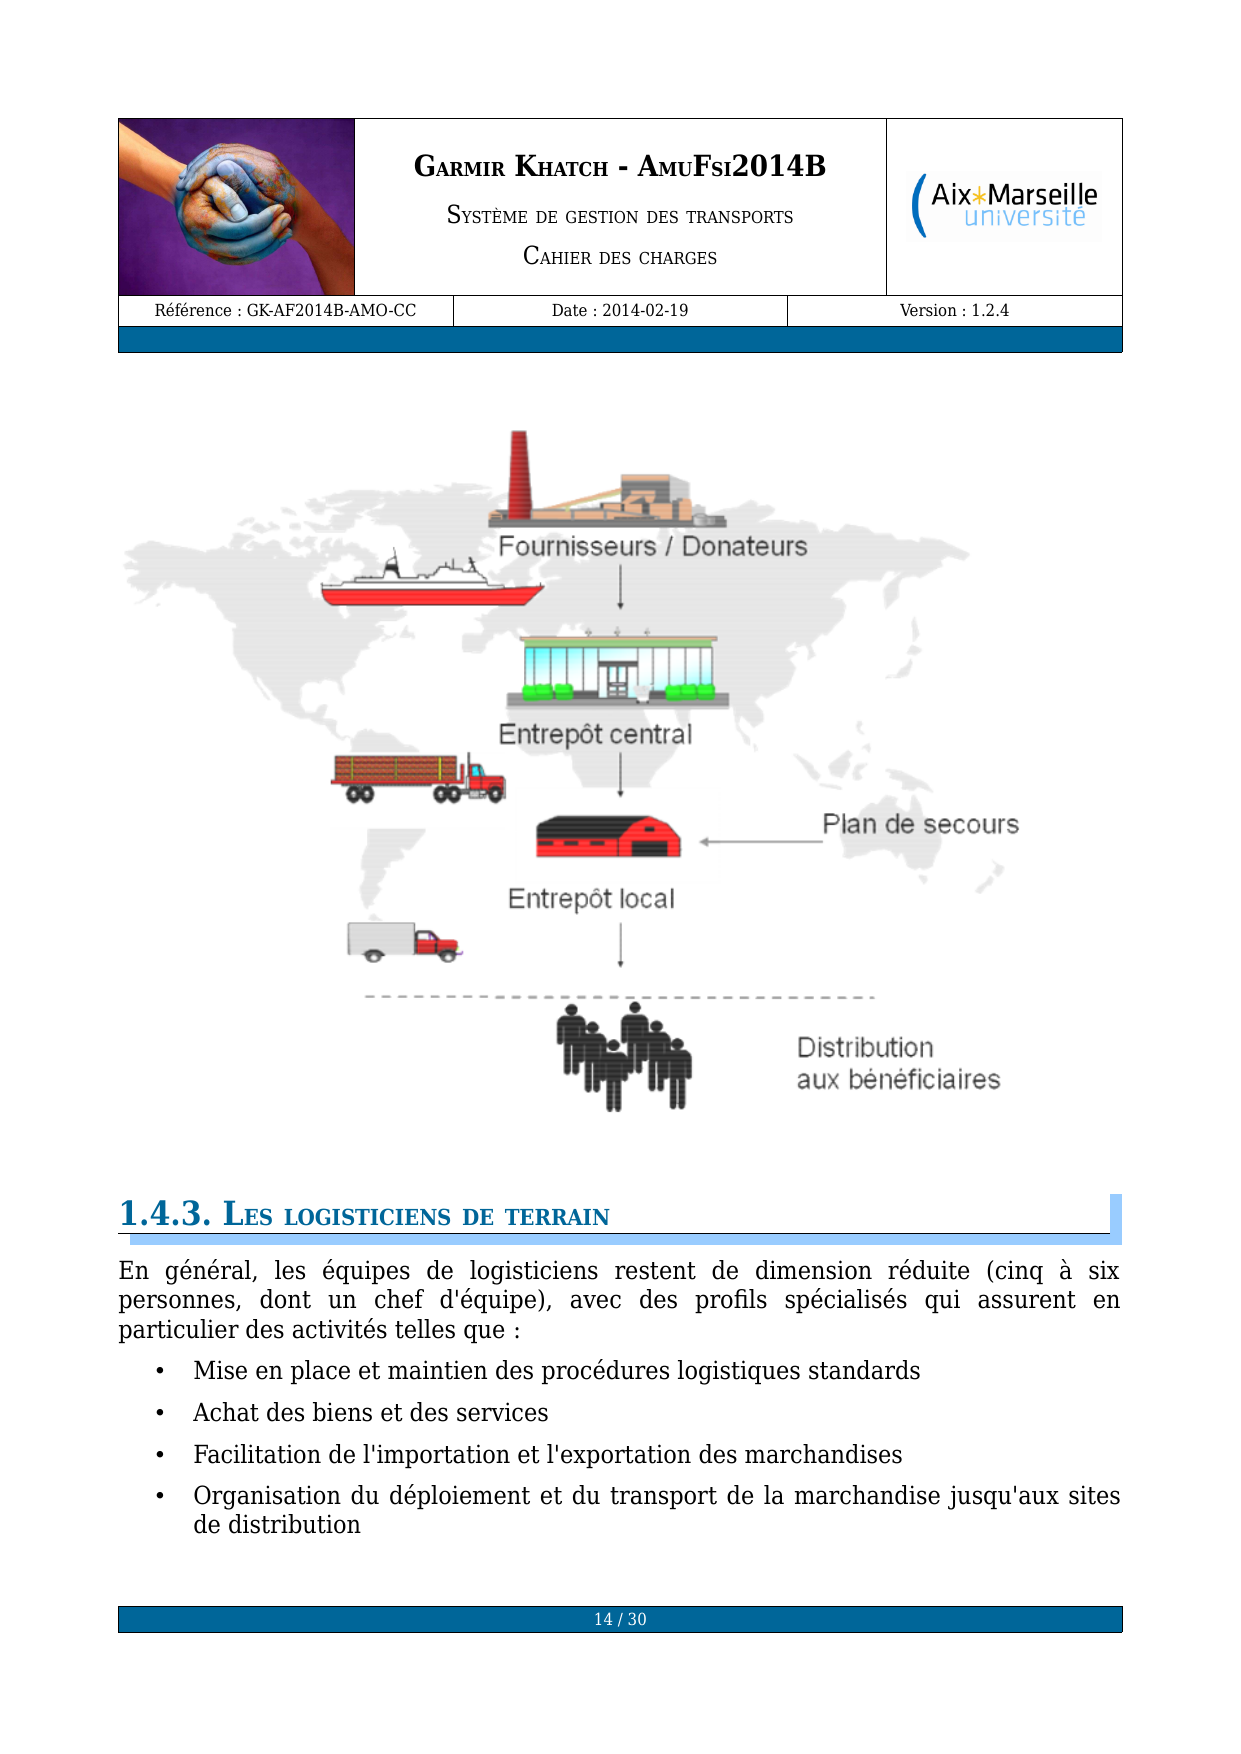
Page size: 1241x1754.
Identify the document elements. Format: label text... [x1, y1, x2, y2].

picture [119, 119, 354, 295]
list Organisation du déploiement et du transport de la marchandise jusqu'aux sites de distribution [156, 1481, 1122, 1540]
list Mise en place et maintien des procédures logistiques standards [156, 1356, 1122, 1386]
text En général, les équipes de logisticiens restent de dimension réduite (cinq à six personnes, dont un chef d'équipe), avec des profils spécialisés qui assurent en particulier des activités telles que : [118, 1256, 1122, 1344]
subtitle Les logisticiens de terrain [118, 1194, 1110, 1233]
list Facilitation de l'importation et l'exportation des marchandises [156, 1440, 1122, 1469]
picture [887, 126, 1122, 288]
list Achat des biens et des services [156, 1398, 1122, 1427]
picture [118, 381, 1123, 1129]
